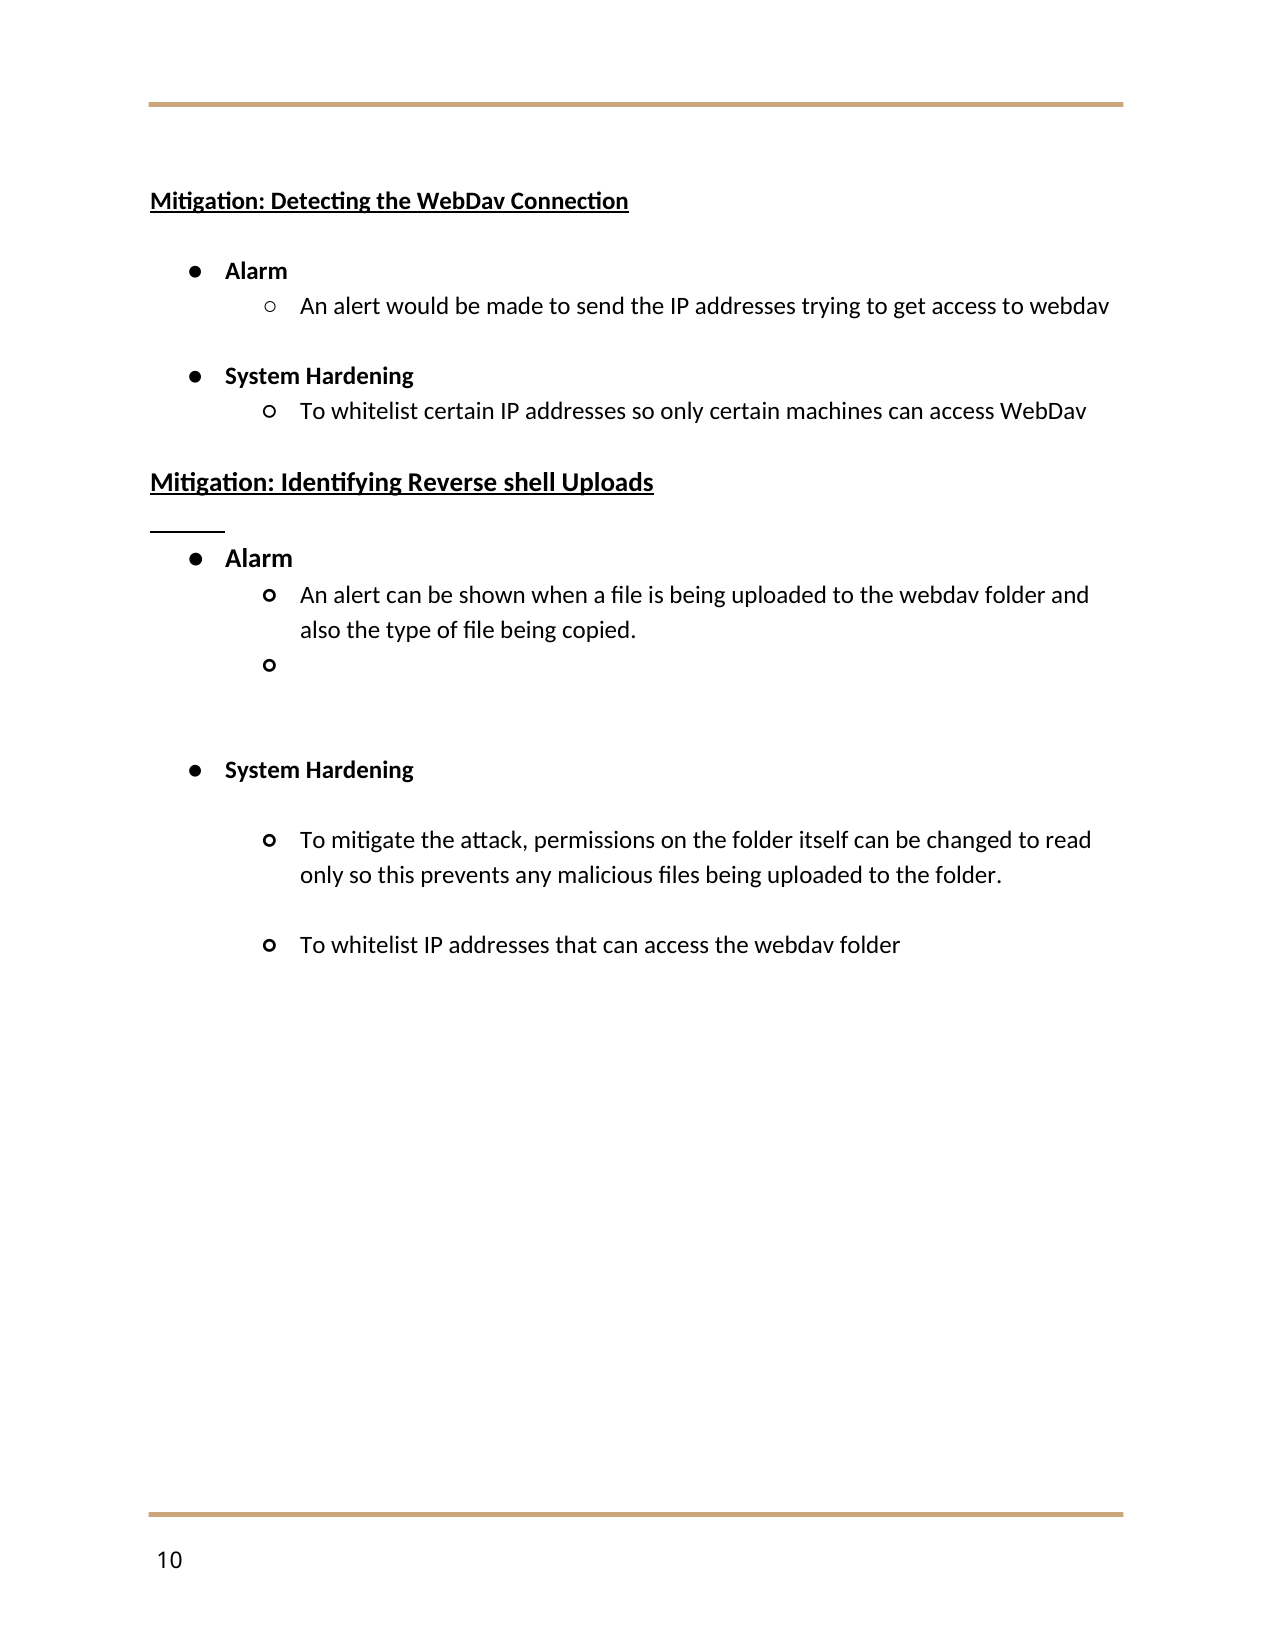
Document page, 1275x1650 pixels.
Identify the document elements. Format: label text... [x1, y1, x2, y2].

picture [148, 1512, 1124, 1517]
list To whitelist IP addresses that can access the webdav folder [262, 929, 1125, 959]
list System Hardening [187, 754, 1125, 784]
list System Hardening [187, 360, 1125, 391]
list To whitelist certain IP addresses so only certain machines can access WebDav [262, 395, 1125, 426]
list Alarm [187, 541, 1125, 574]
text Mitigation: Identifying Reverse shell Uploads [150, 465, 1125, 498]
list Alarm [187, 255, 1125, 286]
picture [148, 102, 1124, 107]
list An alert would be made to send the IP addresses trying to get access to webdav [262, 290, 1125, 321]
text Mitigation: Detecting the WebDav Connection [150, 185, 1125, 216]
list An alert can be shown when a file is being uploaded to the webdav folder and also the type of file being copied. [262, 579, 1125, 644]
list To mitigate the attack, permissions on the folder itself can be changed to read only so this prevents any malicious files being uploaded to the folder. [262, 824, 1125, 889]
